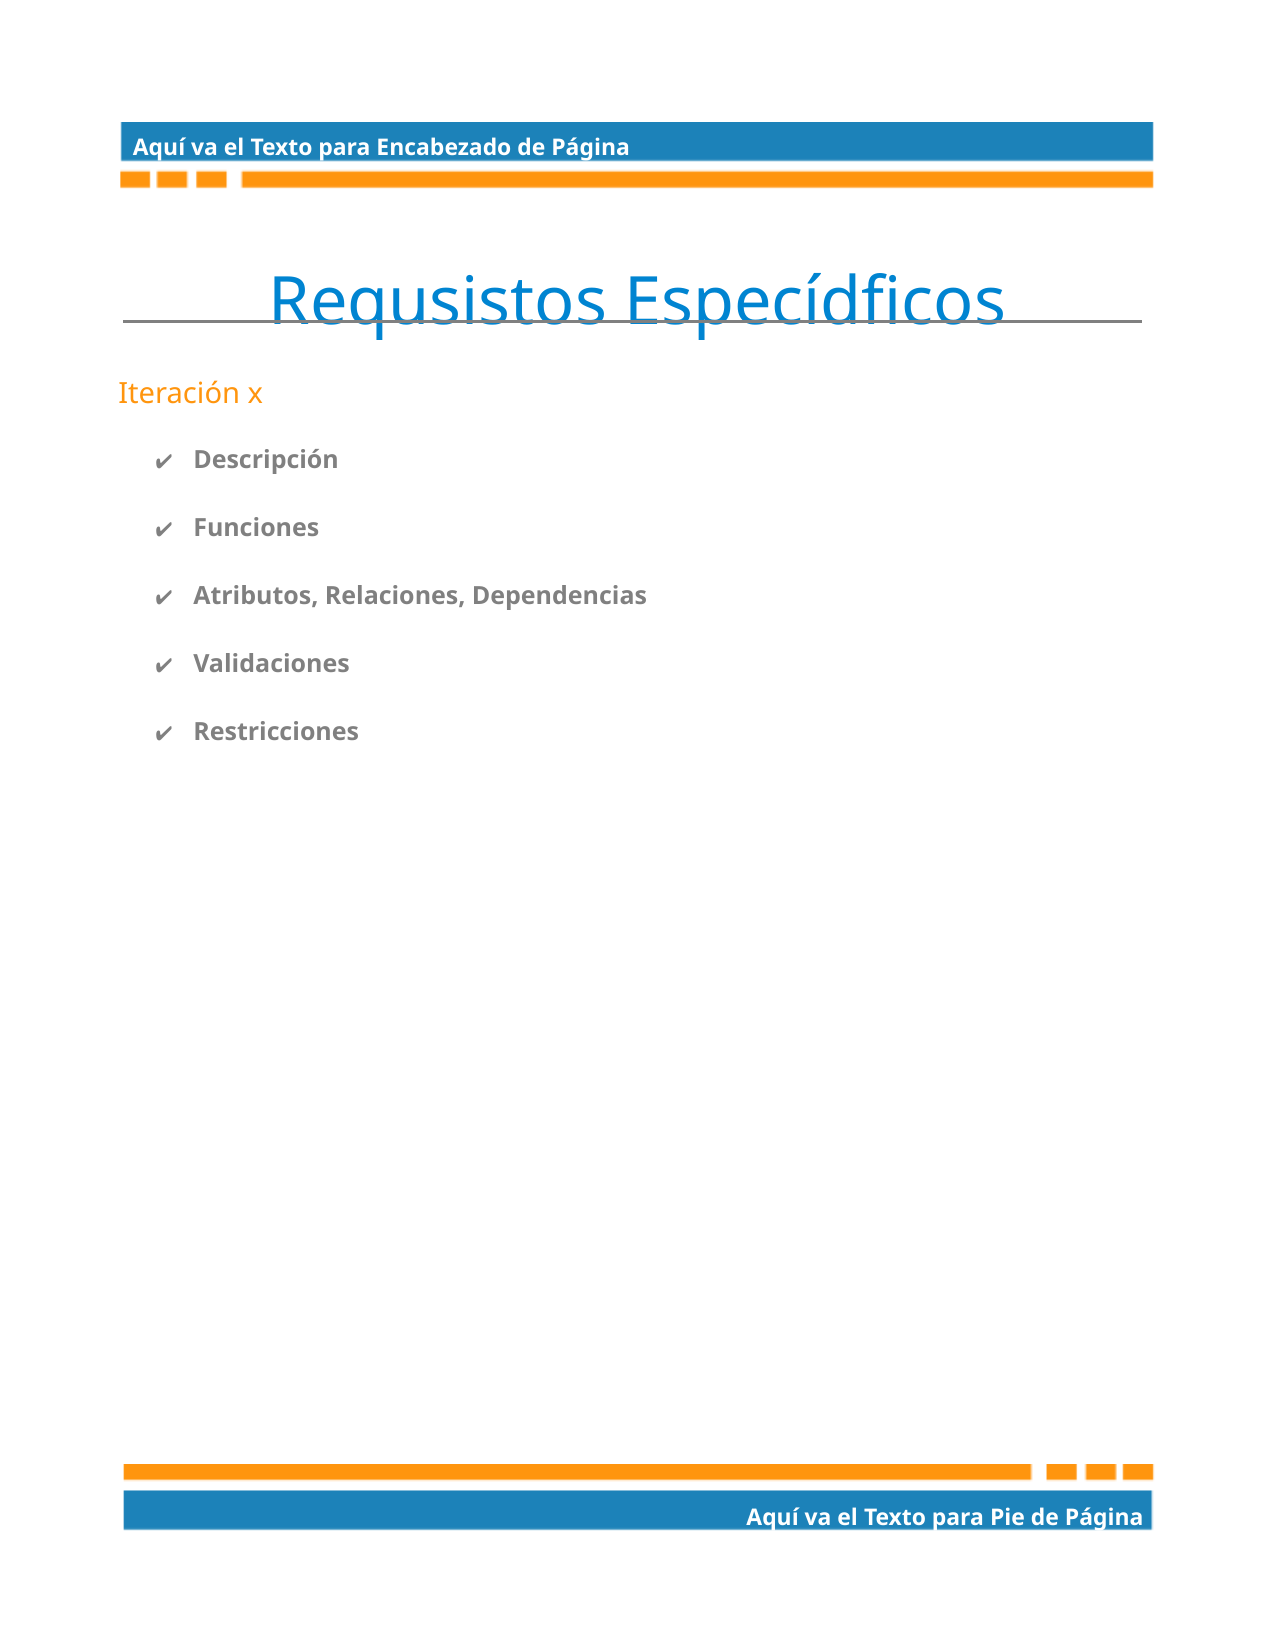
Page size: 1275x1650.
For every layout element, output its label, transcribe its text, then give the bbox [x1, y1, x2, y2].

list Restricciones [156, 714, 1157, 748]
text Requsistos Especídficos [118, 253, 1157, 344]
list Validaciones [156, 646, 1157, 680]
text Iteración x [118, 373, 1157, 412]
picture [123, 1464, 1155, 1532]
picture [120, 122, 1155, 190]
list Funciones [156, 509, 1157, 543]
list Descripción [156, 441, 1157, 475]
list Atributos, Relaciones, Dependencias [156, 577, 1157, 612]
